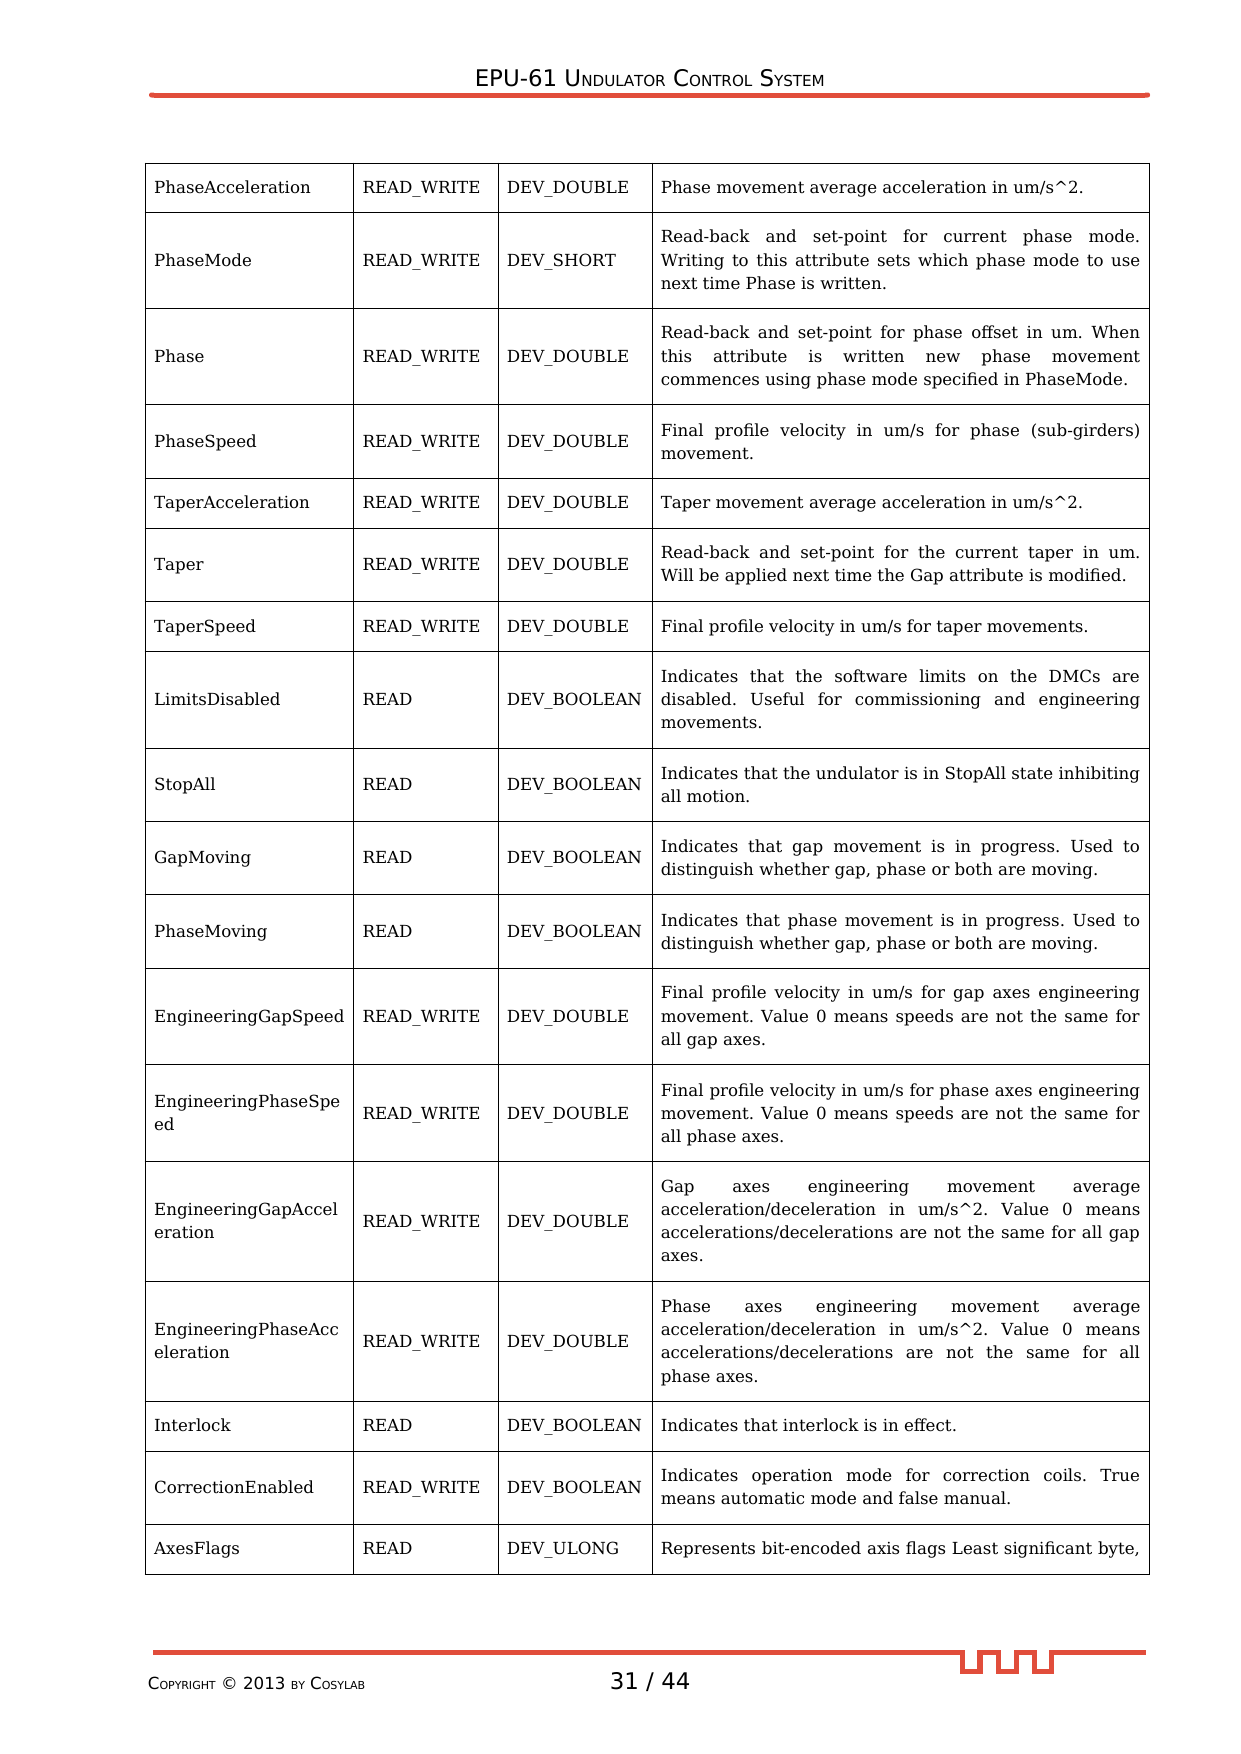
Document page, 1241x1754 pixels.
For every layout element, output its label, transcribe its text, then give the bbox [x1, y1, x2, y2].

table_cell EngineeringGapAcceleration [146, 1162, 353, 1281]
table_cell Final profile velocity in um/s for gap axes engineering movement. Value 0 means speeds are not the same for all gap axes. [653, 969, 1149, 1064]
table_cell READ_WRITE [354, 1452, 498, 1524]
table_cell Indicates operation mode for correction coils. True means automatic mode and false manual. [653, 1452, 1149, 1524]
table_cell DEV_BOOLEAN [499, 749, 652, 821]
table_cell READ_WRITE [354, 405, 498, 478]
table_cell TaperSpeed [146, 602, 353, 651]
table_cell Taper [146, 529, 353, 601]
table_cell EngineeringPhaseSpeed [146, 1065, 353, 1161]
table_cell READ [354, 1525, 498, 1573]
table_cell DEV_DOUBLE [499, 164, 652, 212]
table_cell PhaseSpeed [146, 405, 353, 478]
table_cell DEV_DOUBLE [499, 1282, 652, 1401]
table_cell DEV_BOOLEAN [499, 1402, 652, 1451]
table_cell READ_WRITE [354, 1162, 498, 1281]
table_cell StopAll [146, 749, 353, 821]
table_cell DEV_DOUBLE [499, 1065, 652, 1161]
table_cell Phase movement average acceleration in um/s^2. [653, 164, 1149, 212]
table_cell PhaseMoving [146, 895, 353, 968]
table_cell EngineeringGapSpeed [146, 969, 353, 1064]
table_cell DEV_DOUBLE [499, 405, 652, 478]
table_cell Final profile velocity in um/s for taper movements. [653, 602, 1149, 651]
table_cell Phase axes engineering movement average acceleration/deceleration in um/s^2. Value 0 means accelerations/decelerations are not the same for all phase axes. [653, 1282, 1149, 1401]
table_cell DEV_DOUBLE [499, 1162, 652, 1281]
table_cell Read-back and set-point for current phase mode. Writing to this attribute sets which phase mode to use next time Phase is written. [653, 213, 1149, 308]
table_cell DEV_DOUBLE [499, 529, 652, 601]
table_cell READ_WRITE [354, 164, 498, 212]
table_cell Read-back and set-point for phase offset in um. When this attribute is written new phase movement commences using phase mode specified in PhaseMode. [653, 309, 1149, 404]
table_cell READ_WRITE [354, 479, 498, 528]
table_cell Interlock [146, 1402, 353, 1451]
table_cell READ [354, 895, 498, 968]
table_cell DEV_DOUBLE [499, 479, 652, 528]
table_cell DEV_BOOLEAN [499, 1452, 652, 1524]
table_cell GapMoving [146, 822, 353, 894]
table_cell READ [354, 749, 498, 821]
table_cell Final profile velocity in um/s for phase (sub-girders) movement. [653, 405, 1149, 478]
table_cell DEV_DOUBLE [499, 602, 652, 651]
table_cell DEV_SHORT [499, 213, 652, 308]
table_cell Indicates that the software limits on the DMCs are disabled. Useful for commissioning and engineering movements. [653, 652, 1149, 748]
table_cell DEV_ULONG [499, 1525, 652, 1573]
table_cell READ_WRITE [354, 213, 498, 308]
table_cell READ_WRITE [354, 602, 498, 651]
table_cell DEV_BOOLEAN [499, 895, 652, 968]
table_cell Indicates that the undulator is in StopAll state inhibiting all motion. [653, 749, 1149, 821]
table_cell PhaseAcceleration [146, 164, 353, 212]
table_cell EngineeringPhaseAcceleration [146, 1282, 353, 1401]
table_cell Represents bit-encoded axis flags Least significant byte, [653, 1525, 1149, 1573]
table_cell DEV_BOOLEAN [499, 822, 652, 894]
table_cell DEV_DOUBLE [499, 969, 652, 1064]
table_cell DEV_BOOLEAN [499, 652, 652, 748]
table_cell Final profile velocity in um/s for phase axes engineering movement. Value 0 means speeds are not the same for all phase axes. [653, 1065, 1149, 1161]
table_cell READ_WRITE [354, 1065, 498, 1161]
table_cell READ [354, 1402, 498, 1451]
table_cell Indicates that gap movement is in progress. Used to distinguish whether gap, phase or both are moving. [653, 822, 1149, 894]
table_cell Taper movement average acceleration in um/s^2. [653, 479, 1149, 528]
table_cell READ [354, 822, 498, 894]
table_cell LimitsDisabled [146, 652, 353, 748]
table_cell READ_WRITE [354, 529, 498, 601]
table_cell Phase [146, 309, 353, 404]
table_cell PhaseMode [146, 213, 353, 308]
table_cell READ [354, 652, 498, 748]
table_cell Read-back and set-point for the current taper in um. Will be applied next time the Gap attribute is modified. [653, 529, 1149, 601]
table_cell AxesFlags [146, 1525, 353, 1573]
table_cell CorrectionEnabled [146, 1452, 353, 1524]
table_cell READ_WRITE [354, 1282, 498, 1401]
table_cell Indicates that phase movement is in progress. Used to distinguish whether gap, phase or both are moving. [653, 895, 1149, 968]
table_cell Indicates that interlock is in effect. [653, 1402, 1149, 1451]
table_cell READ_WRITE [354, 969, 498, 1064]
table_cell READ_WRITE [354, 309, 498, 404]
table_cell DEV_DOUBLE [499, 309, 652, 404]
table_cell Gap axes engineering movement average acceleration/deceleration in um/s^2. Value 0 means accelerations/decelerations are not the same for all gap axes. [653, 1162, 1149, 1281]
table_cell TaperAcceleration [146, 479, 353, 528]
